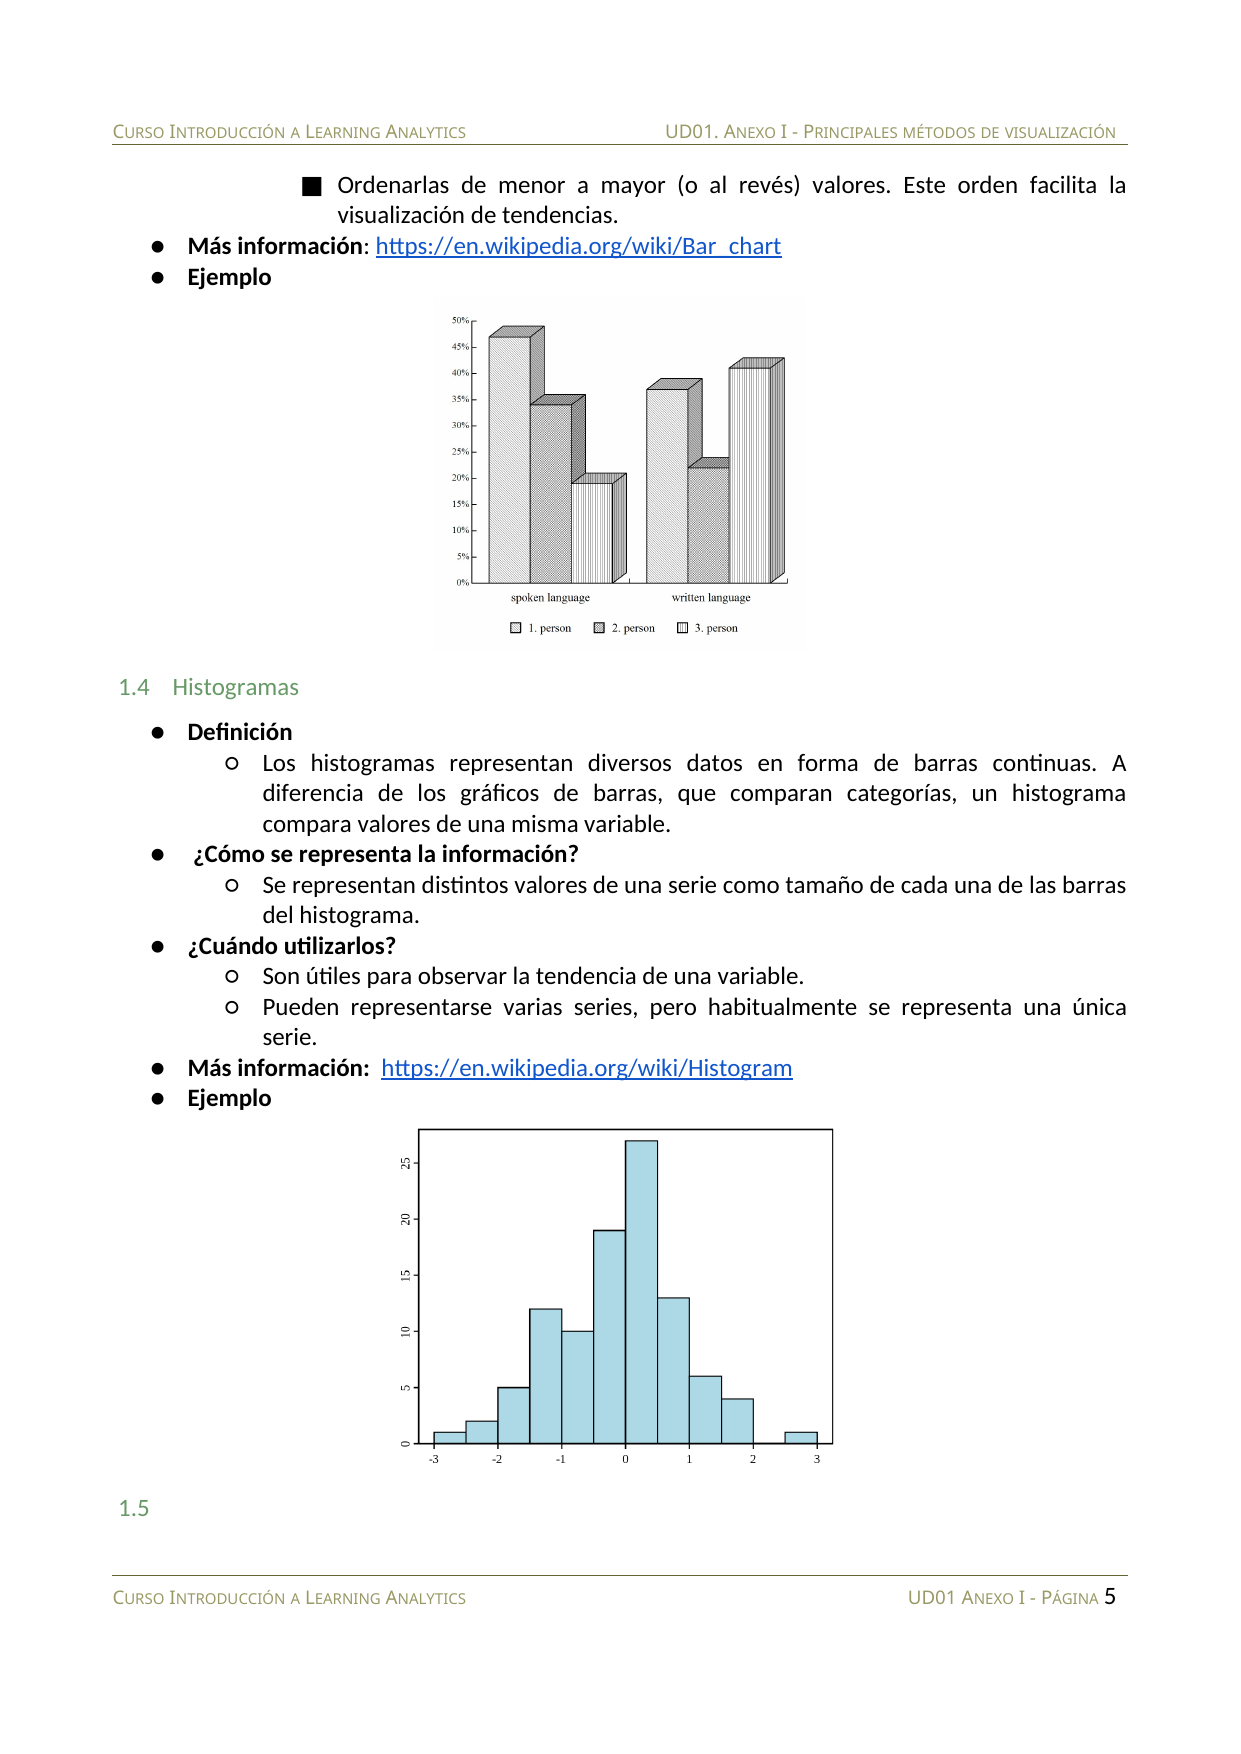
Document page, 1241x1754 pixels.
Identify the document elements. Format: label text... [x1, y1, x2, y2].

list Ejemplo [150, 1082, 1128, 1113]
list Más información: https://en.wikipedia.org/wiki/Histogram [150, 1052, 1128, 1082]
list Pueden representarse varias series, pero habitualmente se representa una única serie. [225, 991, 1128, 1052]
list Son útiles para observar la tendencia de una variable. [225, 960, 1128, 991]
list Más información: https://en.wikipedia.org/wiki/Bar_chart [150, 230, 1128, 261]
list Los histogramas representan diversos datos en forma de barras continuas. A diferencia de los gráficos de barras, que comparan categorías, un histograma compara valores de una misma variable. [225, 747, 1128, 838]
list Ordenarlas de menor a mayor (o al revés) valores. Este orden facilita la visualización de tendencias. [300, 169, 1128, 230]
picture [434, 297, 806, 652]
list Se representan distintos valores de una serie como tamaño de cada una de las barras del histograma. [225, 869, 1128, 930]
picture [398, 1119, 842, 1474]
subtitle Histogramas [112, 671, 1128, 701]
list ¿Cuándo utilizarlos? [150, 930, 1128, 960]
list ¿Cómo se representa la información? [150, 838, 1128, 869]
list Ejemplo [150, 261, 1128, 291]
list Definición [150, 716, 1128, 747]
